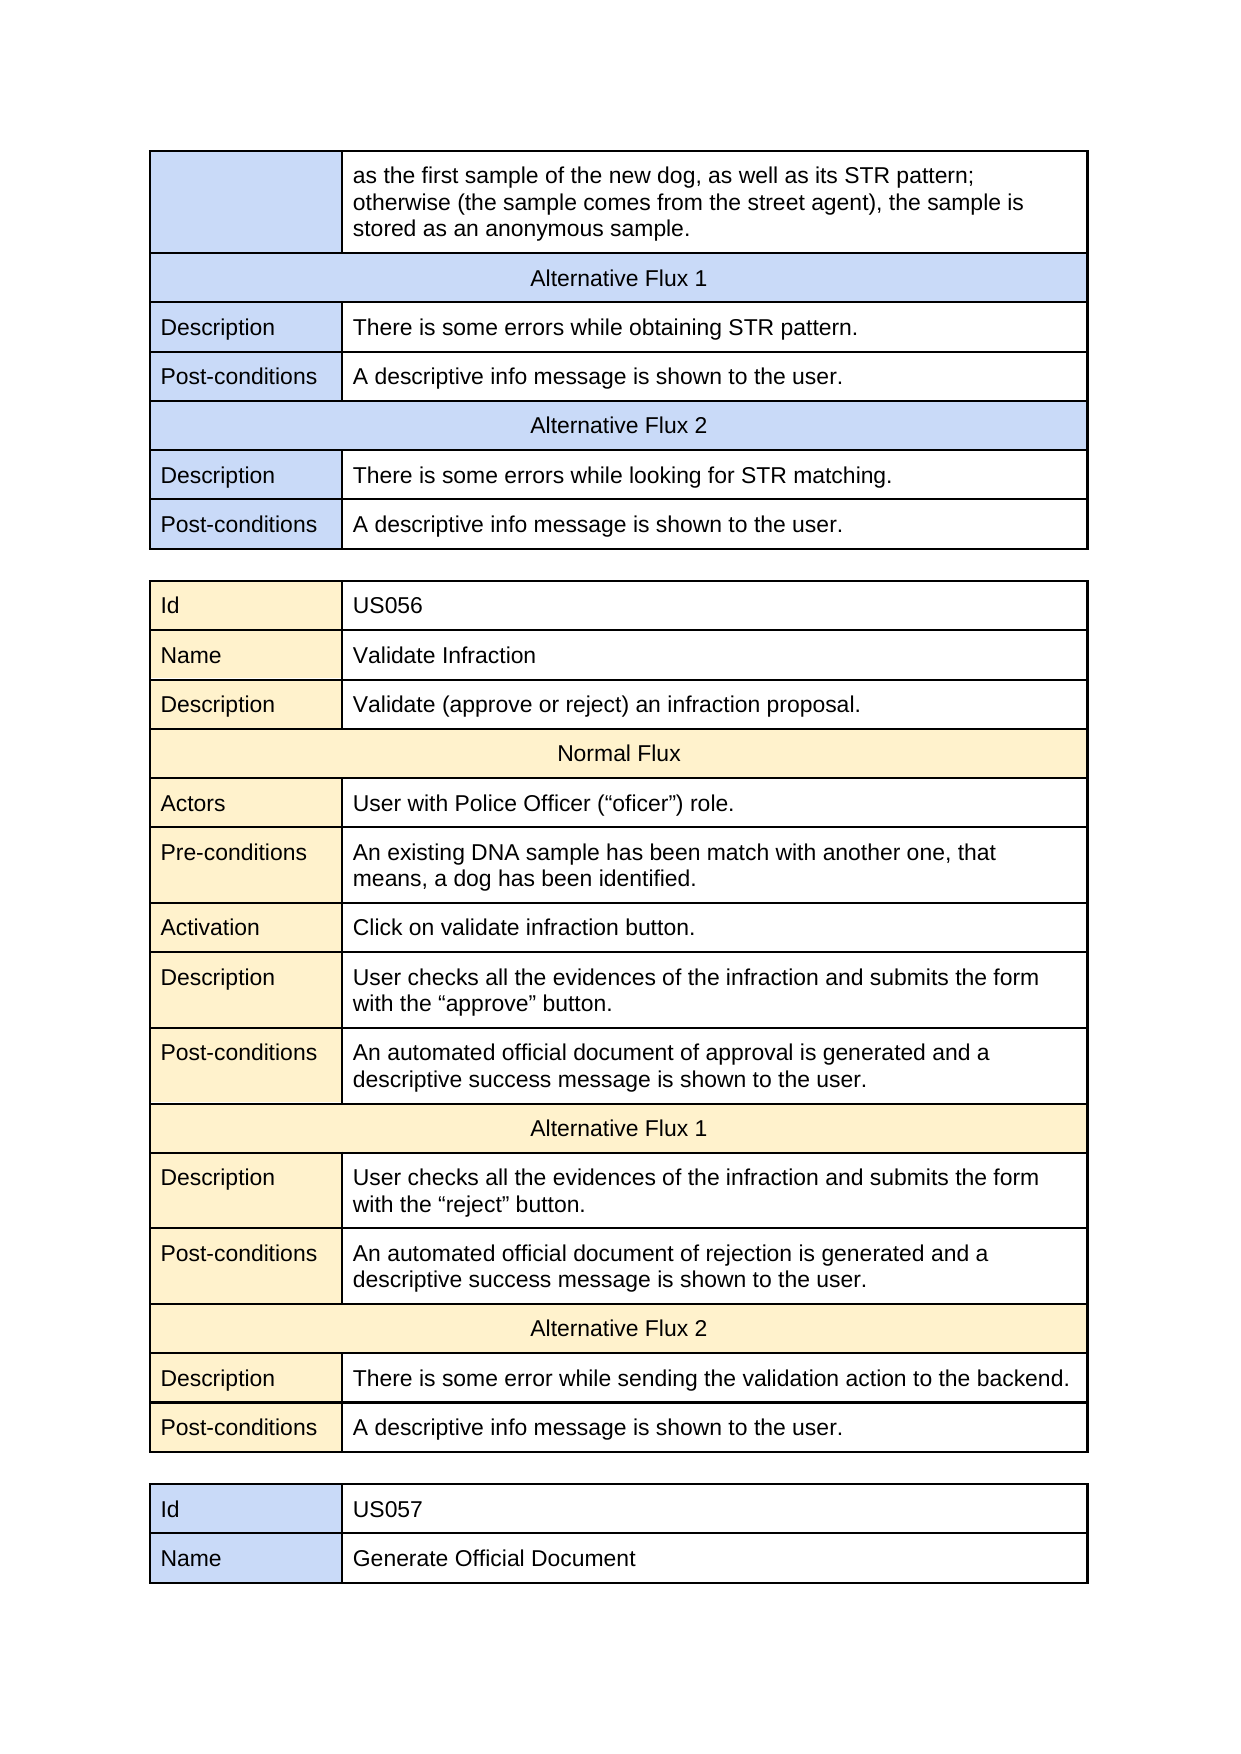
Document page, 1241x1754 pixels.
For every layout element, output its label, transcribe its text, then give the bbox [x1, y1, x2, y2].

table_cell Description [151, 953, 341, 1027]
table_cell A descriptive info message is shown to the user. [343, 1404, 1086, 1451]
table_cell Name [151, 1534, 341, 1582]
table_cell Post-conditions [151, 500, 341, 548]
table_cell An automated official document of rejection is generated and a descriptive success message is shown to the user. [343, 1229, 1086, 1303]
table_cell User checks all the evidences of the infraction and submits the form with the “reject” button. [343, 1154, 1086, 1227]
table_cell User checks all the evidences of the infraction and submits the form with the “approve” button. [343, 953, 1086, 1027]
table_cell Alternative Flux 1 [151, 254, 1086, 301]
table_cell There is some errors while looking for STR matching. [343, 451, 1086, 498]
table_cell Post-conditions [151, 1029, 341, 1102]
table_cell Post-conditions [151, 1404, 341, 1451]
table_cell Actors [151, 779, 341, 826]
table_cell Alternative Flux 1 [151, 1105, 1086, 1152]
table_cell [151, 152, 341, 252]
table_cell Generate Official Document [343, 1534, 1086, 1582]
table_cell Description [151, 303, 341, 351]
table_header Id [151, 1485, 341, 1532]
table_cell Validate Infraction [343, 631, 1086, 678]
table_header Id [151, 582, 341, 629]
table_cell Normal Flux [151, 730, 1086, 777]
table_cell Description [151, 1154, 341, 1227]
table_cell An automated official document of approval is generated and a descriptive success message is shown to the user. [343, 1029, 1086, 1102]
table_cell There is some error while sending the validation action to the backend. [343, 1354, 1086, 1401]
table_cell Activation [151, 904, 341, 951]
table_cell Validate (approve or reject) an infraction proposal. [343, 681, 1086, 728]
table_cell Pre-conditions [151, 828, 341, 902]
table_cell Post-conditions [151, 1229, 341, 1303]
table_cell Alternative Flux 2 [151, 402, 1086, 449]
table_cell There is some errors while obtaining STR pattern. [343, 303, 1086, 351]
table_cell Name [151, 631, 341, 678]
table_header US056 [343, 582, 1086, 629]
table_cell as the first sample of the new dog, as well as its STR pattern; otherwise (the sample comes from the street agent), the sample is stored as an anonymous sample. [343, 152, 1086, 252]
table_cell Click on validate infraction button. [343, 904, 1086, 951]
table_header US057 [343, 1485, 1086, 1532]
table_cell A descriptive info message is shown to the user. [343, 500, 1086, 548]
table_cell Description [151, 1354, 341, 1401]
table_cell Description [151, 451, 341, 498]
table_cell Post-conditions [151, 353, 341, 400]
table_cell Description [151, 681, 341, 728]
table_cell Alternative Flux 2 [151, 1305, 1086, 1352]
table_cell A descriptive info message is shown to the user. [343, 353, 1086, 400]
table_cell User with Police Officer (“oficer”) role. [343, 779, 1086, 826]
table_cell An existing DNA sample has been match with another one, that means, a dog has been identified. [343, 828, 1086, 902]
